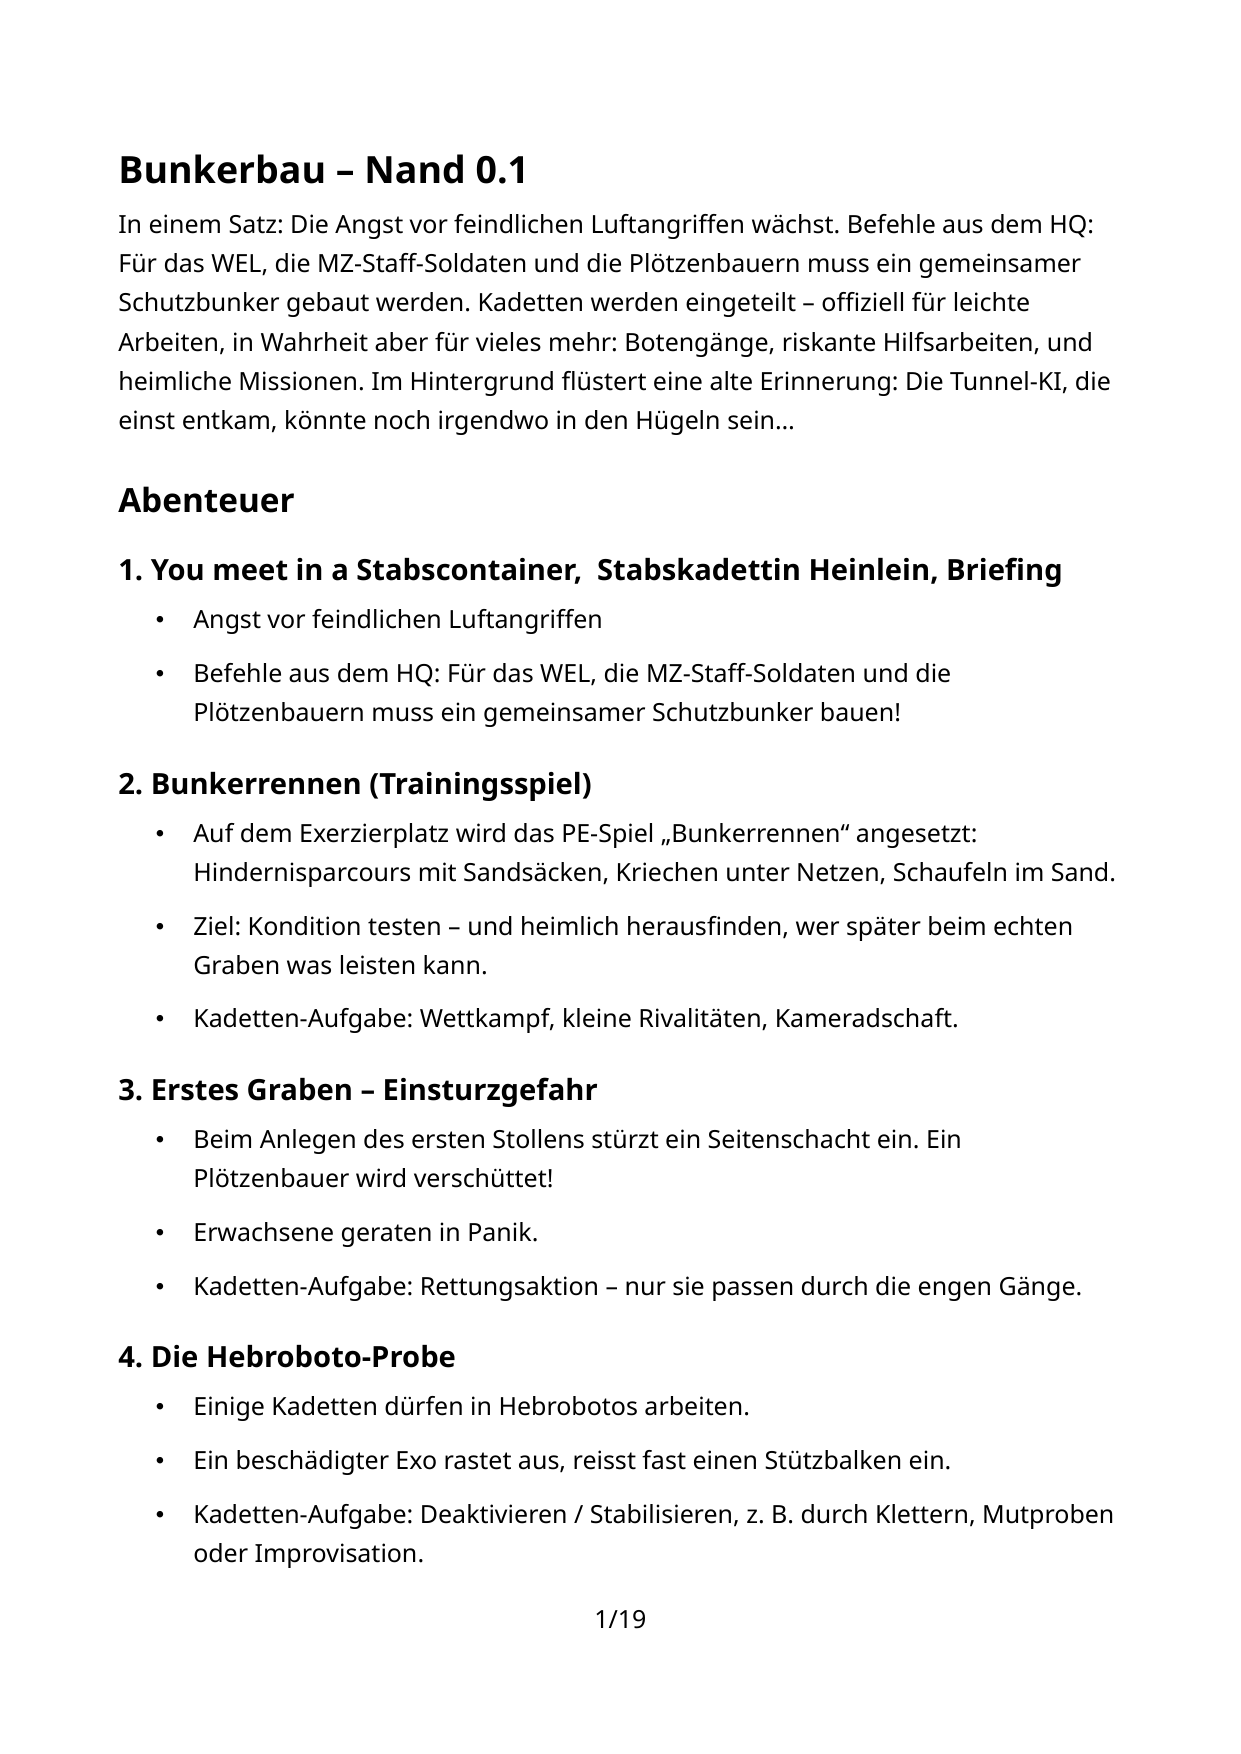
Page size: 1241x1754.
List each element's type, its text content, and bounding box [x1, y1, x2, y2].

list Auf dem Exerzierplatz wird das PE-Spiel „Bunkerrennen“ angesetzt: Hindernisparcours mit Sandsäcken, Kriechen unter Netzen, Schaufeln im Sand. [156, 815, 1122, 888]
list Kadetten-Aufgabe: Rettungsaktion – nur sie passen durch die engen Gänge. [156, 1268, 1122, 1302]
list Erwachsene geraten in Panik. [156, 1214, 1122, 1248]
list Kadetten-Aufgabe: Deaktivieren / Stabilisieren, z. B. durch Klettern, Mutproben oder Improvisation. [156, 1496, 1122, 1569]
list Ziel: Kondition testen – und heimlich herausfinden, wer später beim echten Graben was leisten kann. [156, 908, 1122, 981]
list Einige Kadetten dürfen in Hebrobotos arbeiten. [156, 1389, 1122, 1423]
list Angst vor feindlichen Luftangriffen [156, 602, 1122, 636]
subtitle 4. Die Hebroboto-Probe [118, 1337, 1122, 1376]
subtitle 2. Bunkerrennen (Trainingsspiel) [118, 763, 1122, 803]
subtitle 3. Erstes Graben – Einsturzgefahr [118, 1069, 1122, 1109]
text In einem Satz: Die Angst vor feindlichen Luftangriffen wächst. Befehle aus dem HQ: Für das WEL, die MZ-Staff-Soldaten und die Plötzenbauern muss ein gemeinsamer Schutzbunker gebaut werden. Kadetten werden eingeteilt – offiziell für leichte Arbeiten, in Wahrheit aber für vieles mehr: Botengänge, riskante Hilfsarbeiten, und heimliche Missionen. Im Hintergrund flüstert eine alte Erinnerung: Die Tunnel-KI, die einst entkam, könnte noch irgendwo in den Hügeln sein… [118, 207, 1122, 437]
list Beim Anlegen des ersten Stollens stürzt ein Seitenschacht ein. Ein Plötzenbauer wird verschüttet! [156, 1122, 1122, 1195]
subtitle Abenteuer [118, 477, 1122, 522]
list Kadetten-Aufgabe: Wettkampf, kleine Rivalitäten, Kameradschaft. [156, 1001, 1122, 1035]
subtitle 1. You meet in a Stabscontainer, Stabskadettin Heinlein, Briefing [118, 549, 1122, 589]
list Ein beschädigter Exo rastet aus, reisst fast einen Stützbalken ein. [156, 1442, 1122, 1477]
list Befehle aus dem HQ: Für das WEL, die MZ-Staff-Soldaten und die Plötzenbauern muss ein gemeinsamer Schutzbunker bauen! [156, 656, 1122, 729]
subtitle Bunkerbau – Nand 0.1 [118, 143, 1122, 194]
